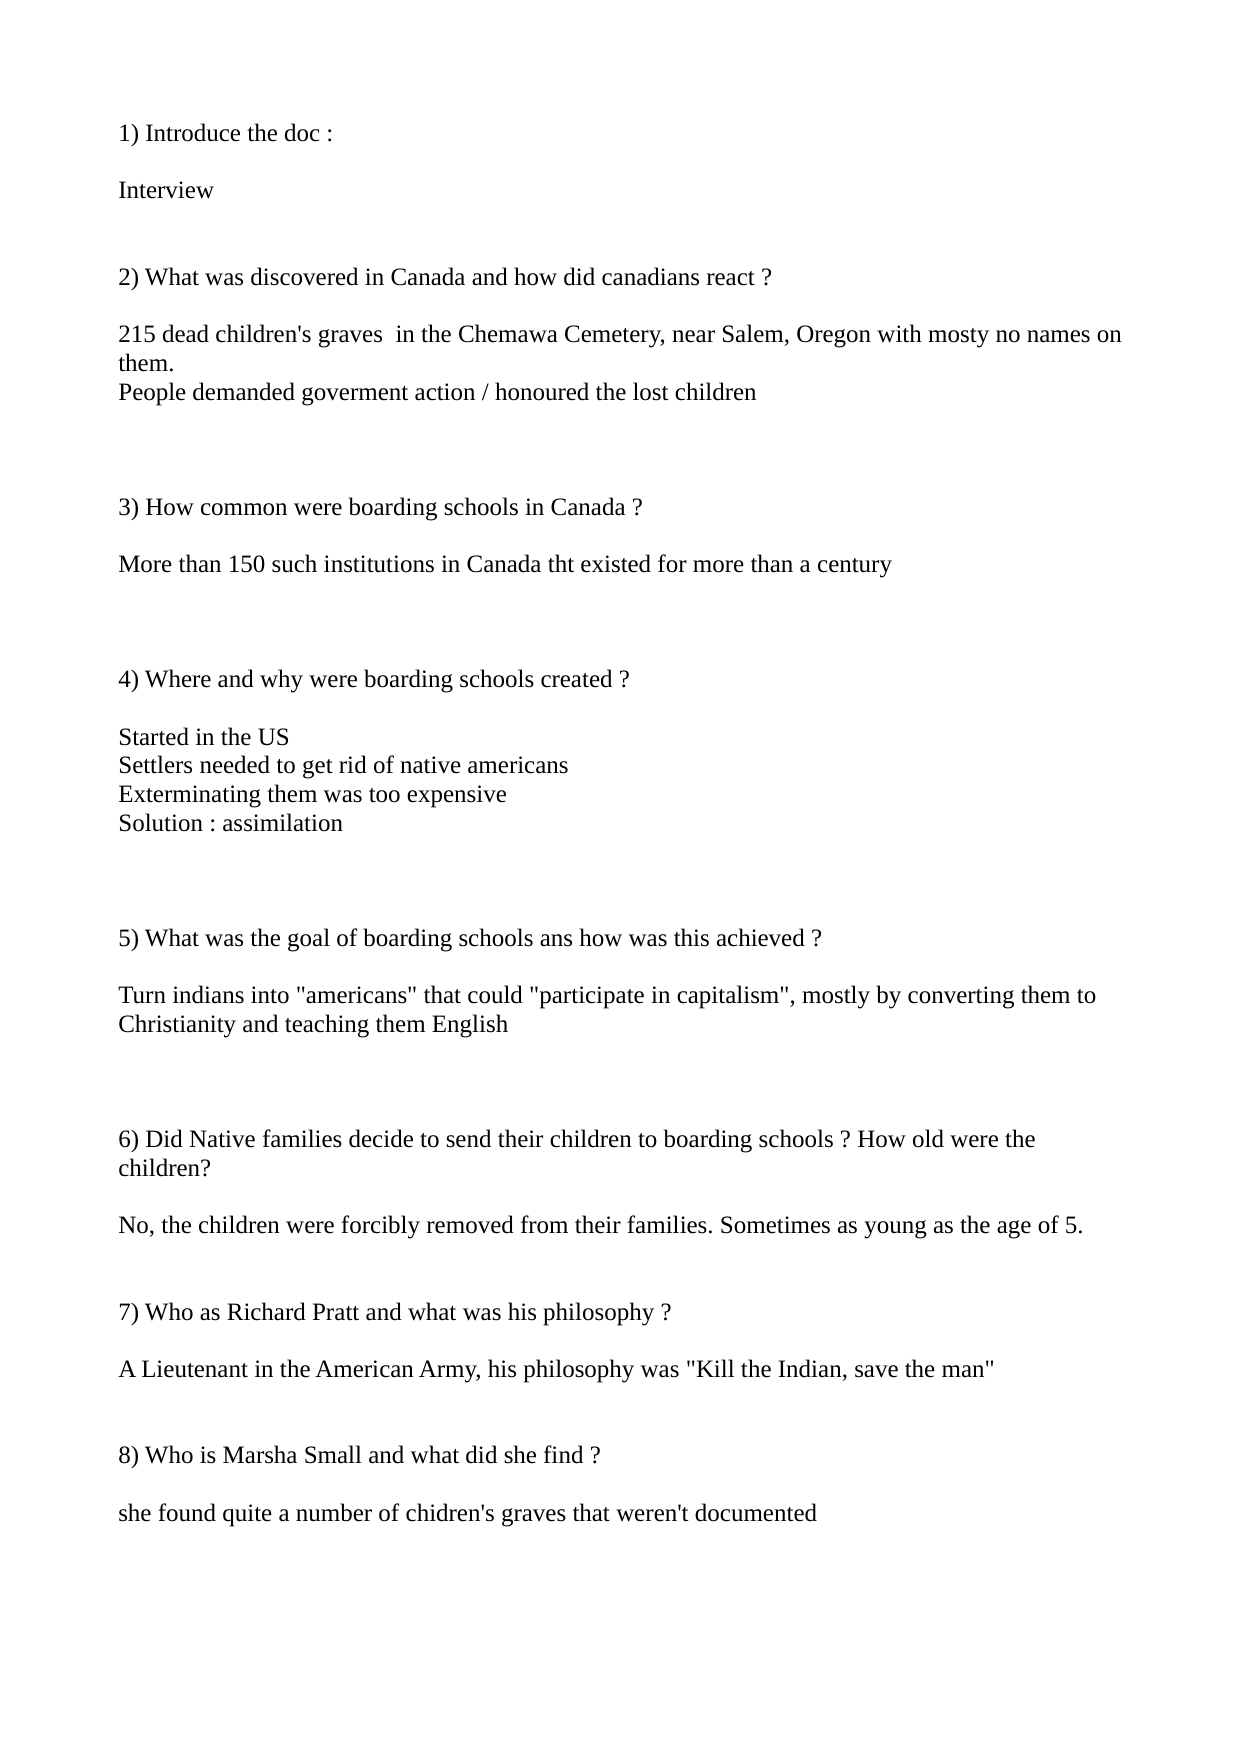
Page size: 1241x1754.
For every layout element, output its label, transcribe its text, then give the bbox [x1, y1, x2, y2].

text No, the children were forcibly removed from their families. Sometimes as young as the age of 5. [118, 1211, 1122, 1239]
text 215 dead children's graves in the Chemawa Cemetery, near Salem, Oregon with mosty no names on them. [118, 319, 1122, 377]
text 4) Where and why were boarding schools created ? [118, 664, 1122, 693]
text 1) Introduce the doc : [118, 118, 1122, 147]
text 5) What was the goal of boarding schools ans how was this achieved ? [118, 923, 1122, 952]
text she found quite a number of chidren's graves that weren't documented [118, 1498, 1122, 1527]
text A Lieutenant in the American Army, his philosophy was "Kill the Indian, save the man" [118, 1354, 1122, 1383]
text 7) Who as Richard Pratt and what was his philosophy ? [118, 1297, 1122, 1326]
text 8) Who is Marsha Small and what did she find ? [118, 1441, 1122, 1469]
text More than 150 such institutions in Canada tht existed for more than a century [118, 549, 1122, 578]
text 2) What was discovered in Canada and how did canadians react ? [118, 262, 1122, 291]
text Settlers needed to get rid of native americans [118, 751, 1122, 779]
text 6) Did Native families decide to send their children to boarding schools ? How old were the children? [118, 1124, 1122, 1182]
text 3) How common were boarding schools in Canada ? [118, 492, 1122, 521]
text People demanded goverment action / honoured the lost children [118, 377, 1122, 406]
text Interview [118, 176, 1122, 204]
text Solution : assimilation [118, 808, 1122, 837]
text Exterminating them was too expensive [118, 779, 1122, 808]
text Started in the US [118, 722, 1122, 751]
text Turn indians into "americans" that could "participate in capitalism", mostly by converting them to Christianity and teaching them English [118, 981, 1122, 1038]
